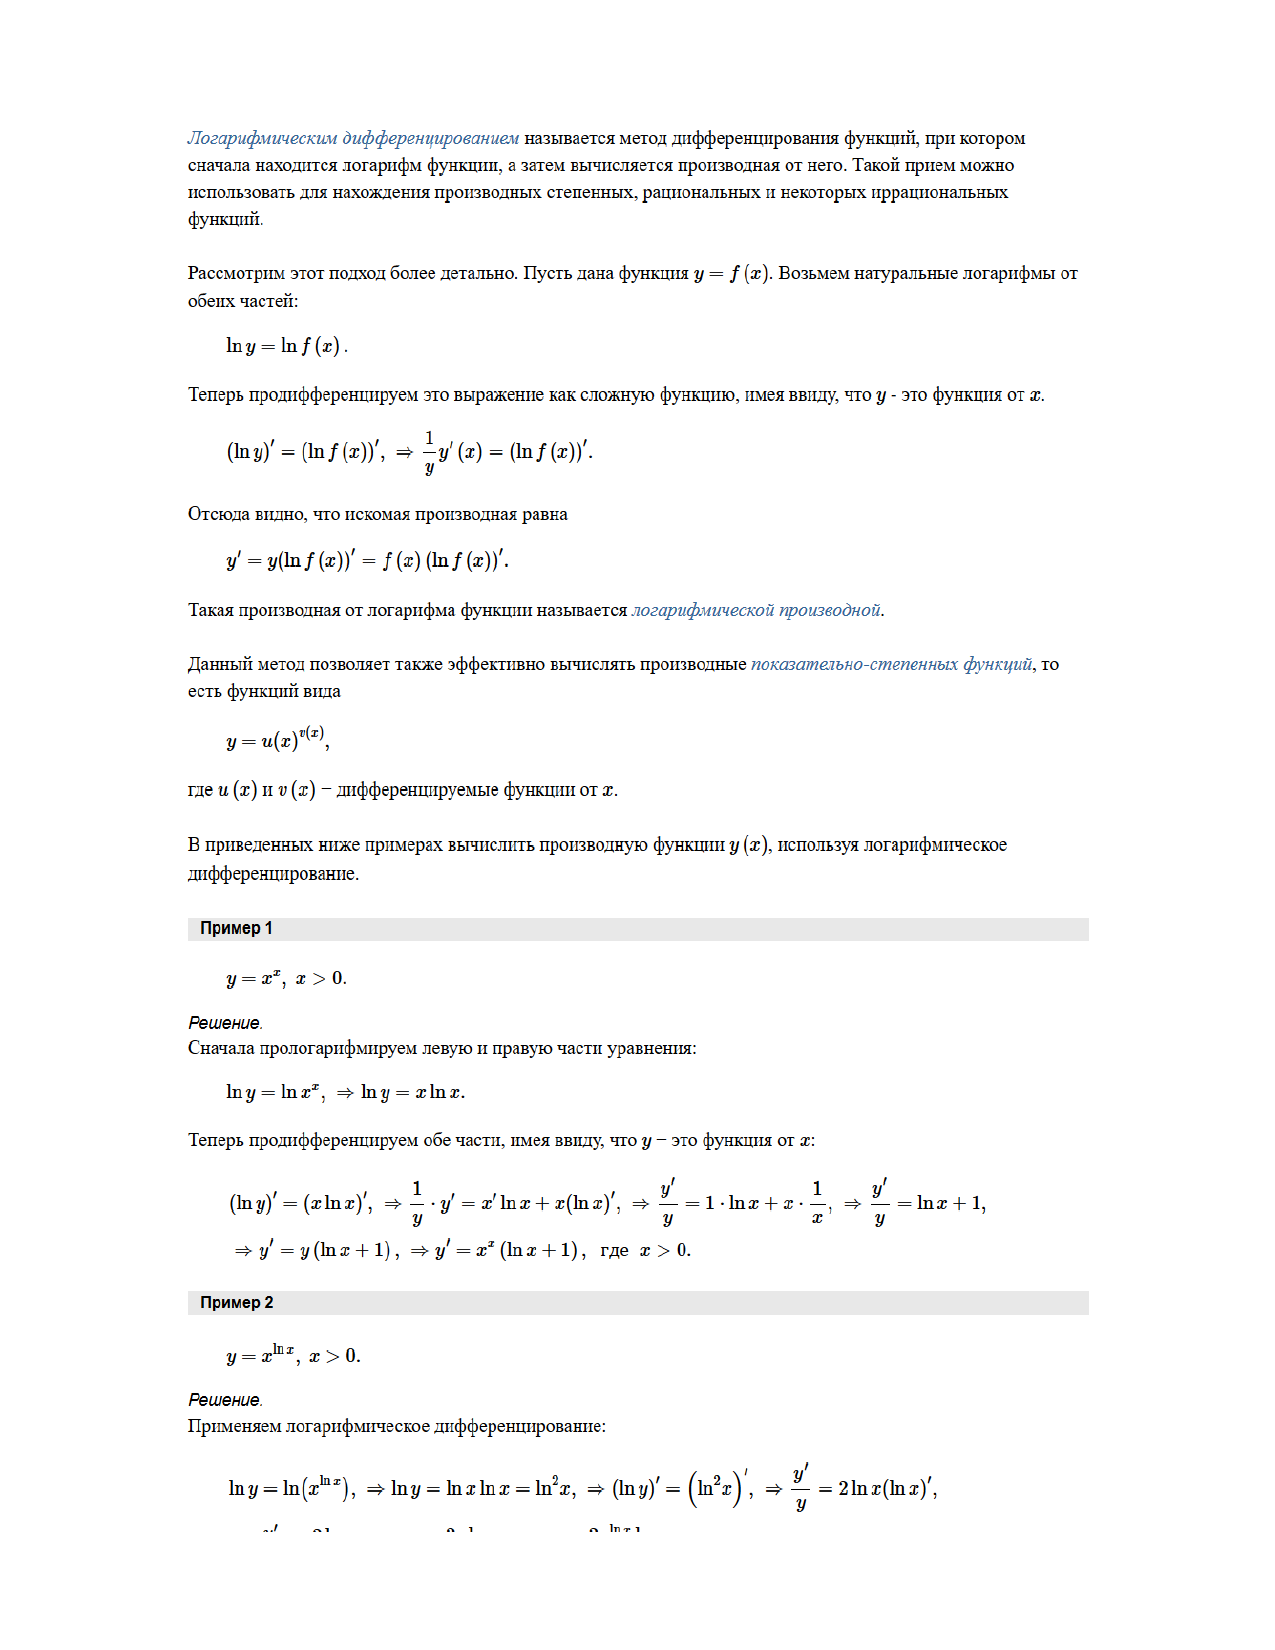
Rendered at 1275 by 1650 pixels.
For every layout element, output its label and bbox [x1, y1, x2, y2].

picture [177, 118, 1105, 1532]
